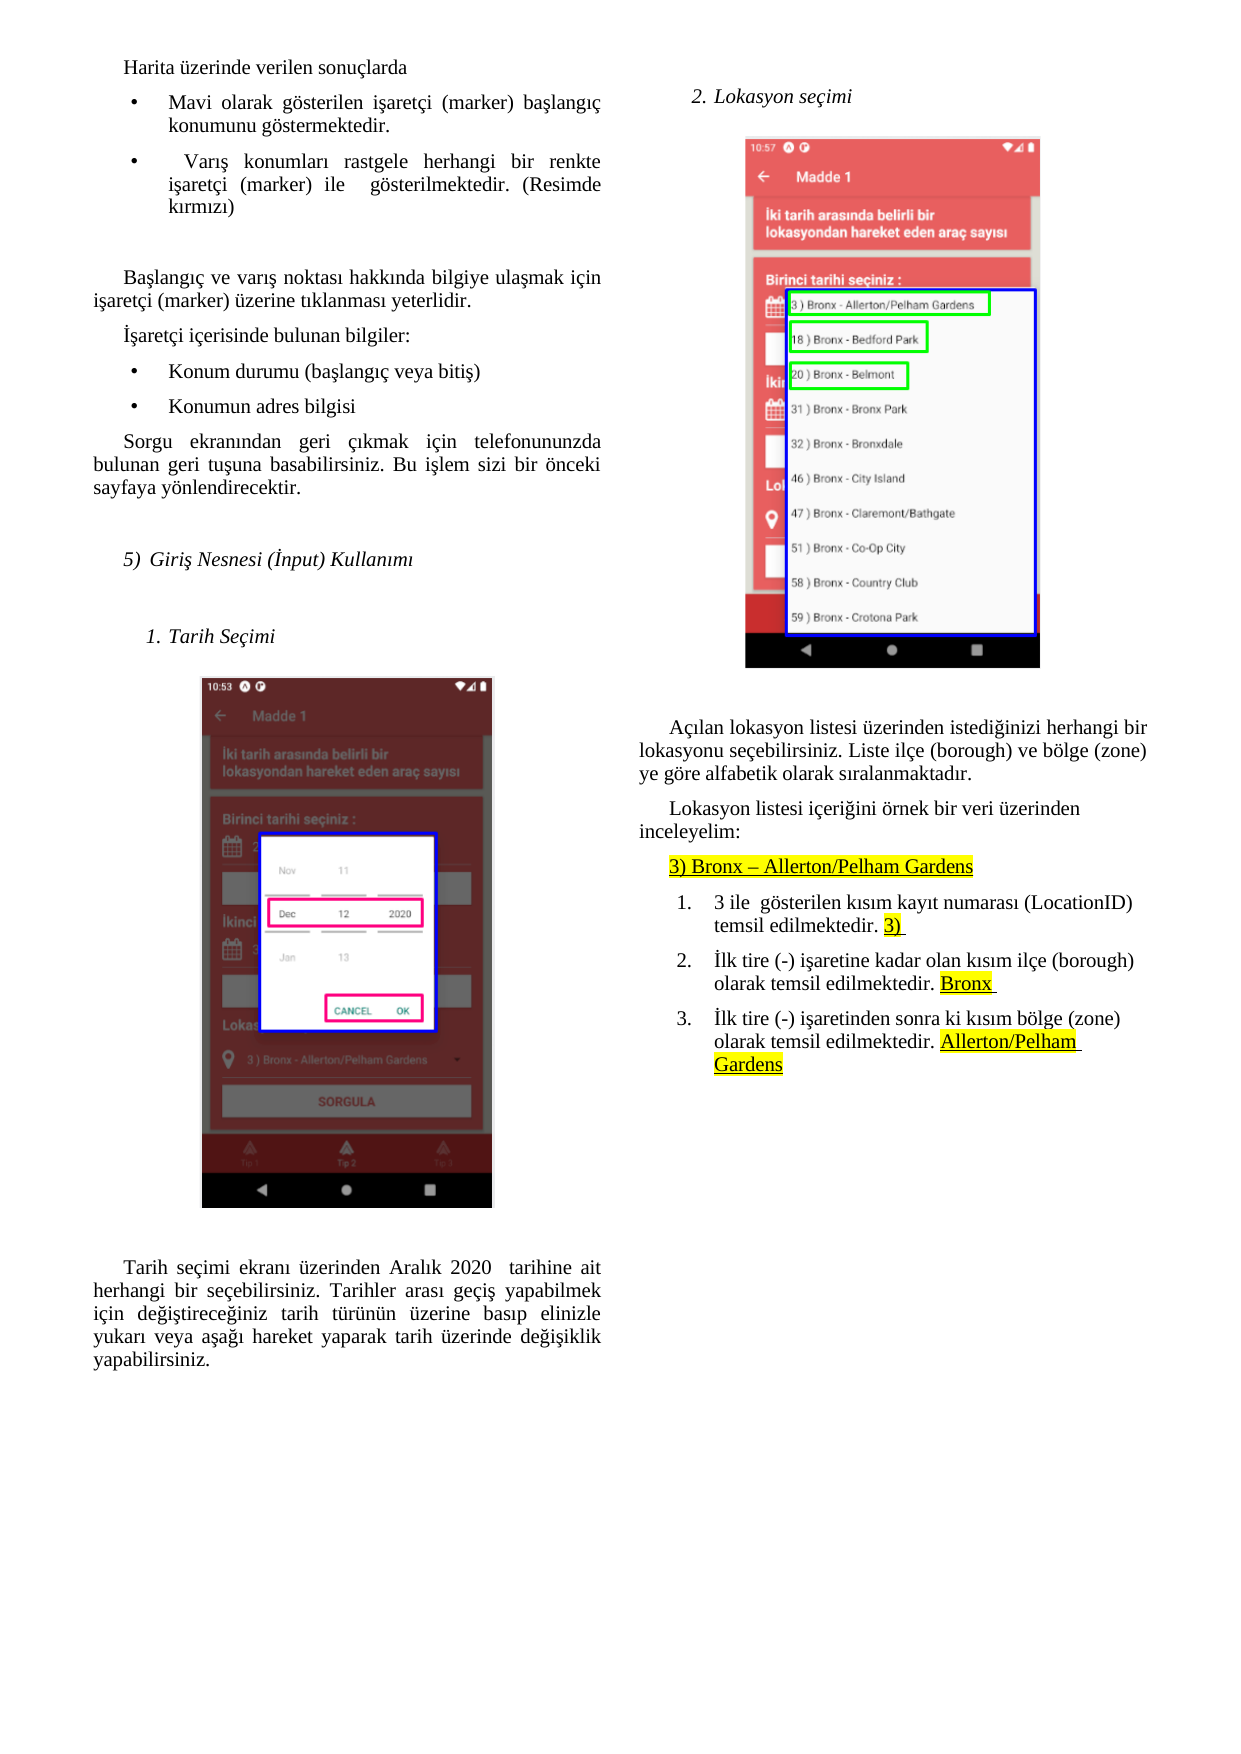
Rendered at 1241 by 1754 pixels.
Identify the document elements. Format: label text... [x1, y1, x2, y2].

list İlk tire (-) işaretinden sonra ki kısım bölge (zone) olarak temsil edilmektedir. Allerton/Pelham Gardens [676, 1007, 1147, 1076]
text Lokasyon listesi içeriğini örnek bir veri üzerinden inceleyelim: [639, 797, 1147, 843]
subtitle Giriş Nesnesi (İnput) Kullanımı [93, 547, 601, 572]
subtitle Tarih Seçimi [93, 624, 601, 648]
list Konum durumu (başlangıç veya bitiş) [131, 360, 601, 383]
list 3 ile gösterilen kısım kayıt numarası (LocationID) temsil edilmektedir. 3) [676, 891, 1147, 937]
picture [745, 136, 1041, 669]
subtitle Lokasyon seçimi [639, 84, 1147, 108]
text 3) Bronx – Allerton/Pelham Gardens [639, 856, 1147, 878]
text Sorgu ekranından geri çıkmak için telefonununzda bulunan geri tuşuna basabilirsiniz. Bu işlem sizi bir önceki sayfaya yönlendirecektir. [93, 430, 601, 499]
text Harita üzerinde verilen sonuçlarda [93, 56, 601, 79]
text Tarih seçimi ekranı üzerinden Aralık 2020 tarihine ait herhangi bir seçebilirsiniz. Tarihler arası geçiş yapabilmek için değiştireceğiniz tarih türünün üzerine basıp elinizle yukarı veya aşağı hareket yaparak tarih üzerinde değişiklik yapabilirsiniz. [93, 1256, 601, 1371]
list Mavi olarak gösterilen işaretçi (marker) başlangıç konumunu göstermektedir. [131, 92, 601, 137]
text Açılan lokasyon listesi üzerinden istediğinizi herhangi bir lokasyonu seçebilirsiniz. Liste ilçe (borough) ve bölge (zone) ye göre alfabetik olarak sıralanmaktadır. [639, 716, 1147, 785]
text İşaretçi içerisinde bulunan bilgiler: [93, 324, 601, 347]
list İlk tire (-) işaretine kadar olan kısım ilçe (borough) olarak temsil edilmektedir. Bronx [676, 949, 1147, 995]
list Konumun adres bilgisi [131, 395, 601, 418]
picture [199, 676, 495, 1208]
text Başlangıç ve varış noktası hakkında bilgiye ulaşmak için işaretçi (marker) üzerine tıklanması yeterlidir. [93, 266, 601, 312]
list Varış konumları rastgele herhangi bir renkte işaretçi (marker) ile gösterilmektedir. (Resimde kırmızı) [131, 150, 601, 218]
